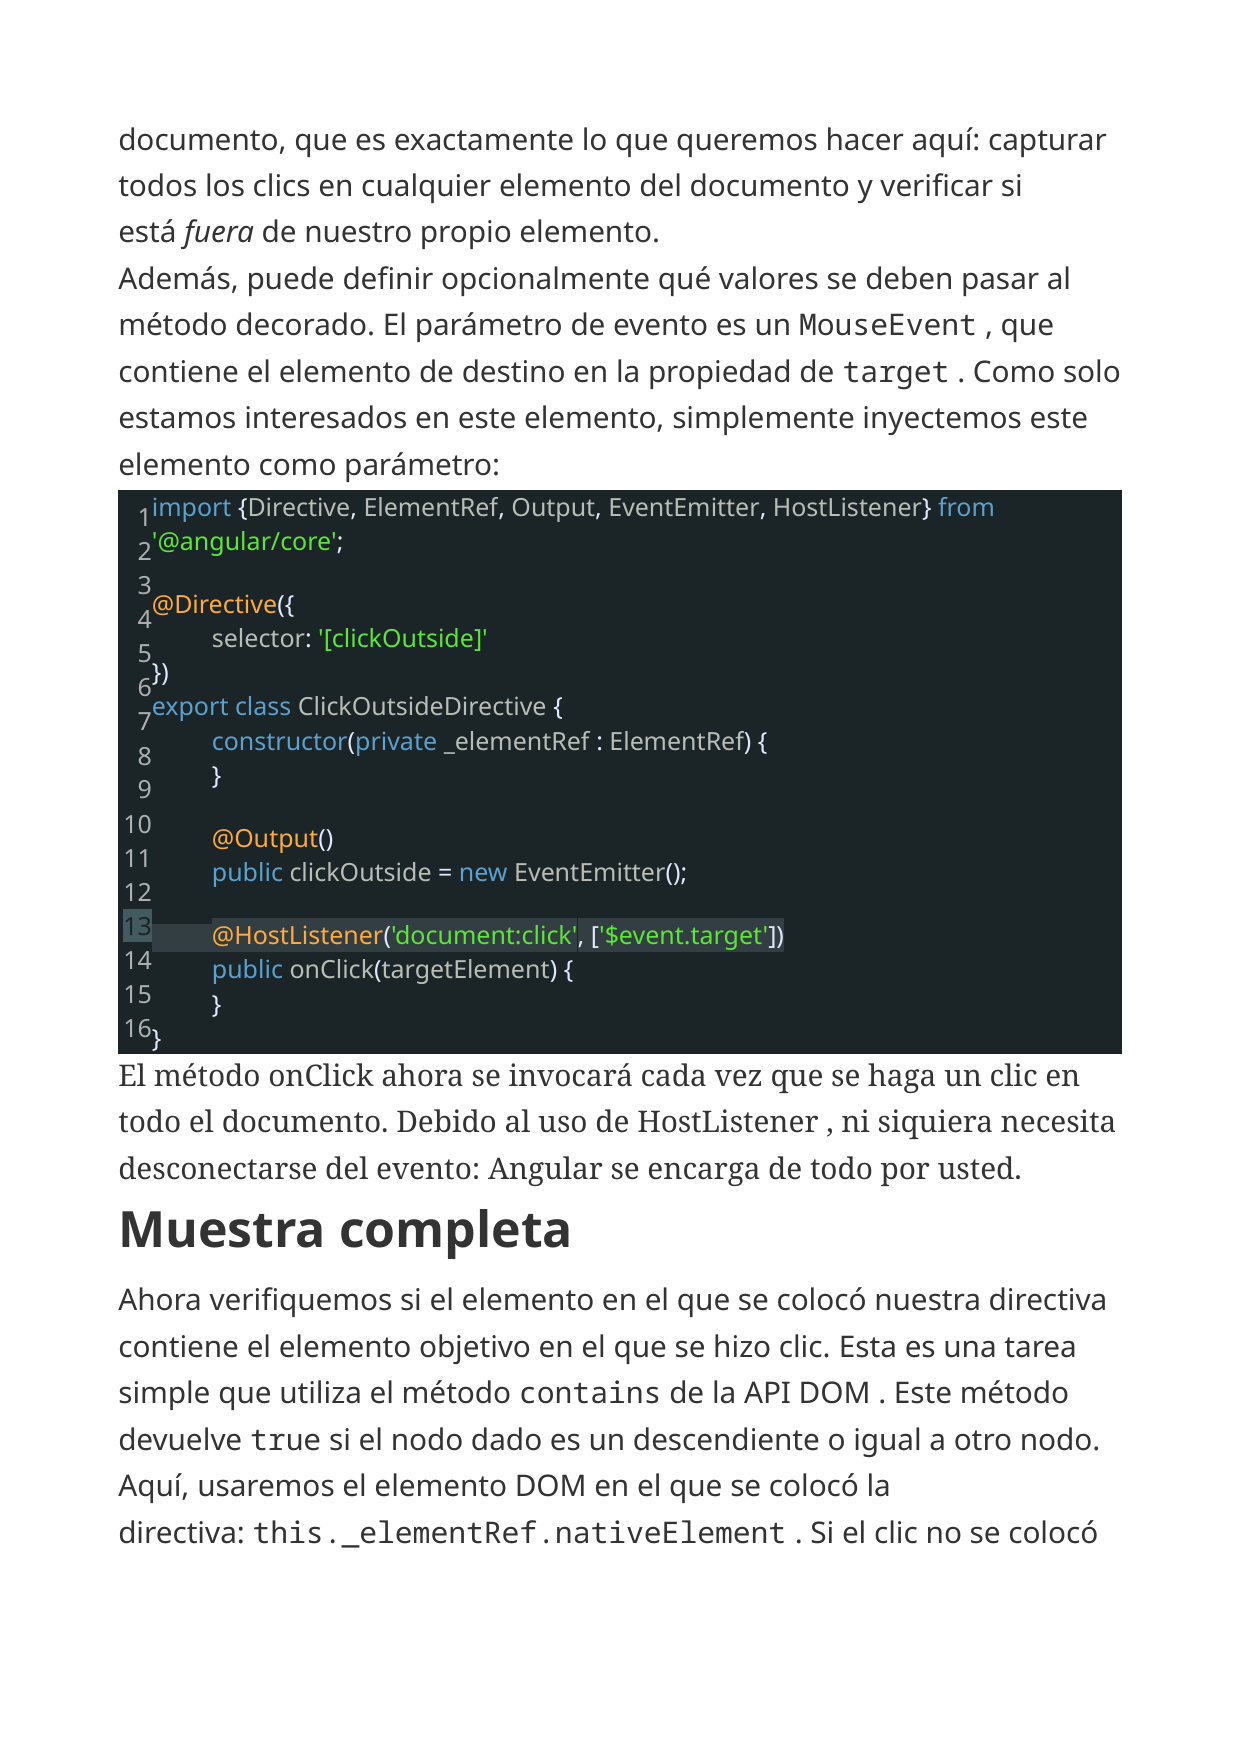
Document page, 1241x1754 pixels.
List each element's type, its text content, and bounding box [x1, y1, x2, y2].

subtitle Muestra completa [118, 1194, 1122, 1262]
text documento, que es exactamente lo que queremos hacer aquí: capturar todos los clics en cualquier elemento del documento y verificar si está fuera de nuestro propio elemento. [118, 118, 1122, 251]
table_header import {Directive, ElementRef, Output, EventEmitter, HostListener} from '@angular/core'; @Directive({ selector: '[clickOutside]' }) export class ClickOutsideDirective { constructor(private _elementRef : ElementRef) { } @Output() public clickOutside = new EventEmitter(); @HostListener('document:click', ['$event.target']) public onClick(targetElement) { } } [152, 490, 1122, 1054]
text El método onClick ahora se invocará cada vez que se haga un clic en todo el documento. Debido al uso de HostListener , ni siquiera necesita desconectarse del evento: Angular se encarga de todo por usted. [118, 1054, 1122, 1188]
text Aquí, usaremos el elemento DOM en el que se colocó la directiva: this._elementRef.nativeElement . Si el clic no se colocó [118, 1465, 1122, 1552]
text Ahora verifiquemos si el elemento en el que se colocó nuestra directiva contiene el elemento objetivo en el que se hizo clic. Esta es una tarea simple que utiliza el método contains de la API DOM . Este método devuelve true si el nodo dado es un descendiente o igual a otro nodo. [118, 1279, 1122, 1459]
table_header 1 2 3 4 5 6 7 8 9 10 11 12 13 14 15 16 [118, 490, 152, 1054]
text Además, puede definir opcionalmente qué valores se deben pasar al método decorado. El parámetro de evento es un MouseEvent , que contiene el elemento de destino en la propiedad de target . Como solo estamos interesados ​​en este elemento, simplemente inyectemos este elemento como parámetro: [118, 257, 1122, 484]
